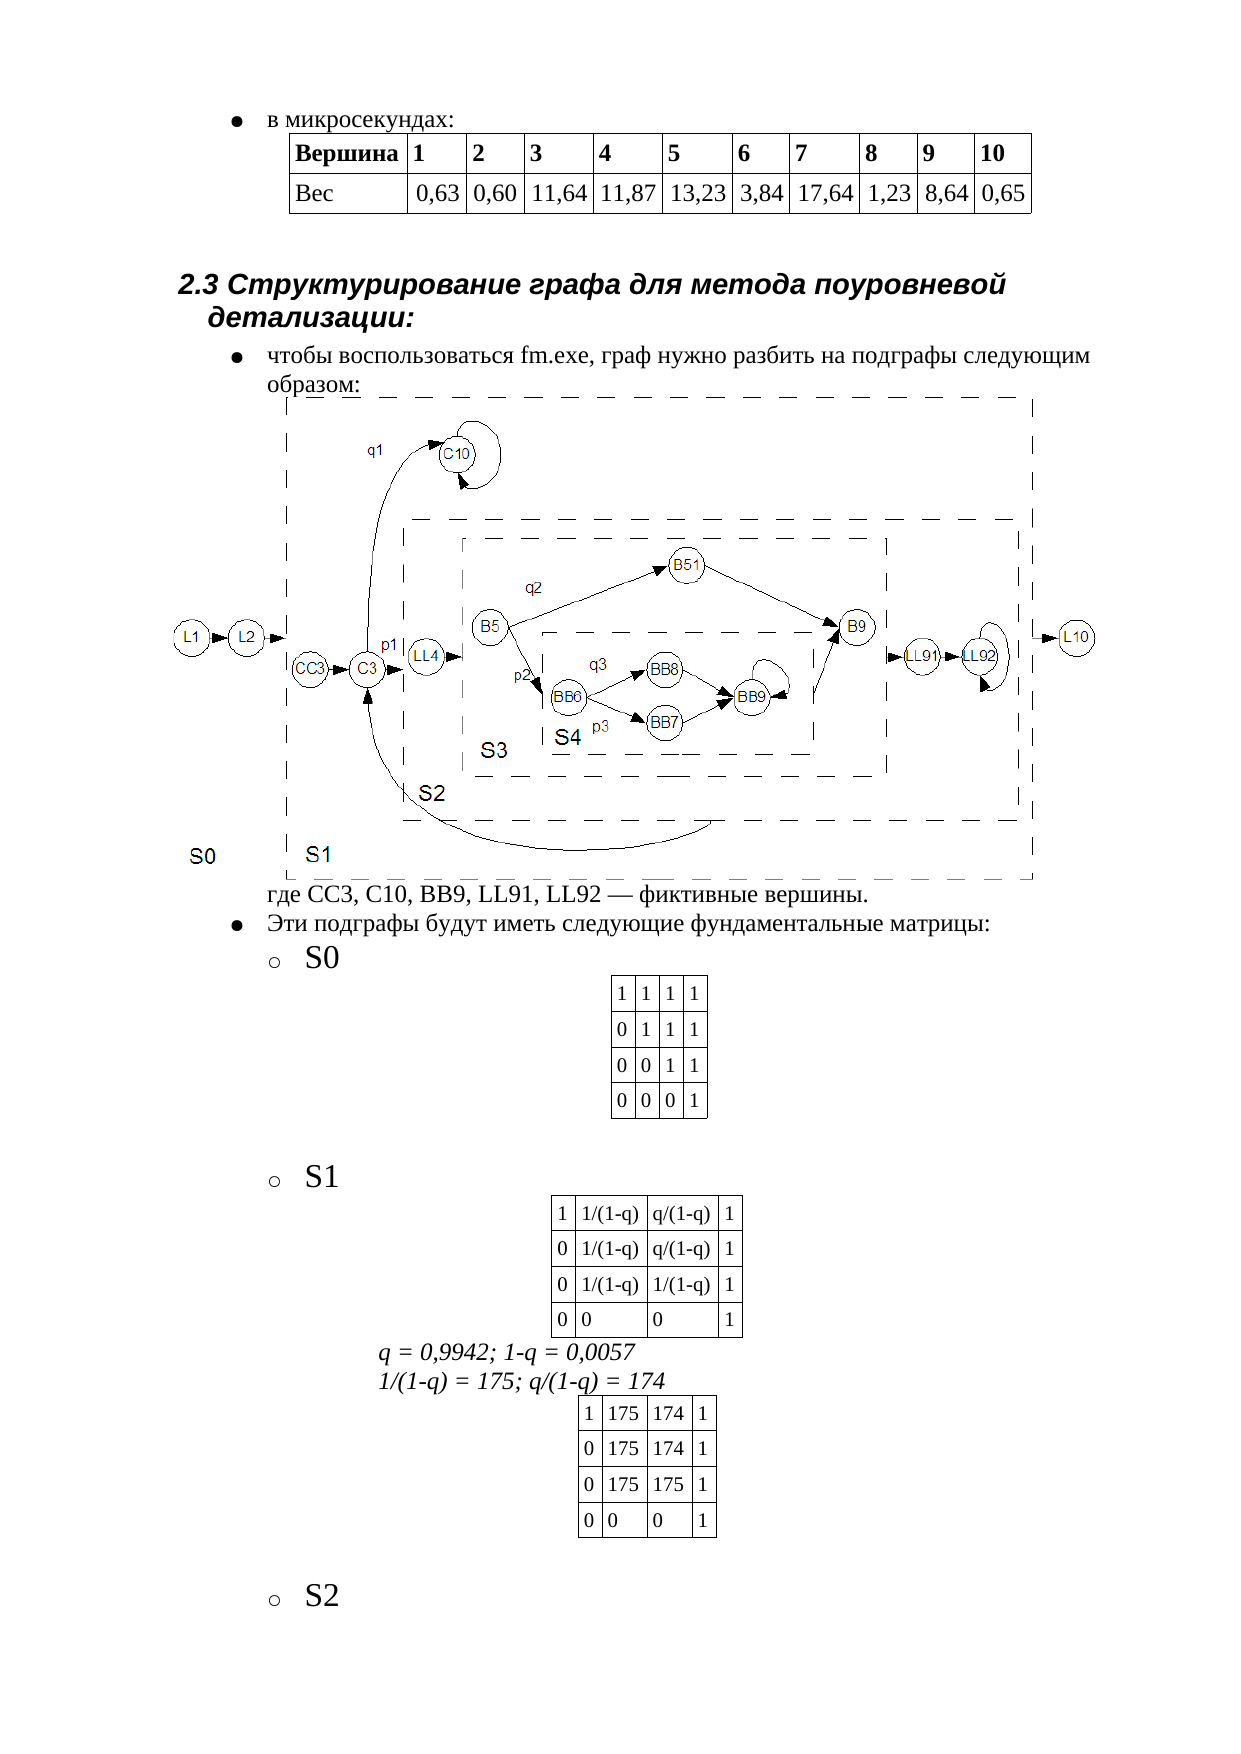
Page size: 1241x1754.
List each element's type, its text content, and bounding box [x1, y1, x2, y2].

table_header 6 [733, 134, 789, 173]
table_header 1 [636, 976, 659, 1011]
table_cell 1 [684, 1083, 707, 1118]
table_cell 1 [693, 1503, 716, 1537]
table_header 174 [648, 1396, 692, 1430]
table_header 1 [660, 976, 683, 1011]
table_header 7 [790, 134, 859, 173]
table_cell 1/(1-q) [648, 1267, 718, 1302]
table_cell 0 [603, 1503, 647, 1537]
table_header 175 [603, 1396, 647, 1430]
table_header 9 [918, 134, 974, 173]
table_cell 0 [612, 1048, 635, 1082]
table_header 1/(1-q) [576, 1196, 647, 1230]
table_cell 1 [684, 1048, 707, 1082]
table_header 1 [552, 1196, 575, 1230]
table_cell 0 [579, 1503, 602, 1537]
table_cell 0 [579, 1431, 602, 1466]
table_cell 1 [636, 1012, 659, 1047]
table_header q/(1-q) [648, 1196, 718, 1230]
table_cell 1 [719, 1267, 742, 1302]
subtitle Структурирование графа для метода поуровневой детализации: [170, 267, 1152, 334]
list S2 [267, 1576, 1152, 1614]
table_header 1 [693, 1396, 716, 1430]
table_header 4 [594, 134, 662, 173]
table_cell 11,87 [594, 174, 662, 213]
table_cell 0 [636, 1083, 659, 1118]
table_header 1 [612, 976, 635, 1011]
table_header 3 [525, 134, 593, 173]
table_cell 0 [579, 1467, 602, 1502]
table_header 1 [579, 1396, 602, 1430]
table_cell 0 [612, 1012, 635, 1047]
table_cell 0 [636, 1048, 659, 1082]
list 1/(1-q) = 175; q/(1-q) = 174 [341, 1366, 1152, 1395]
table_cell 0 [648, 1503, 692, 1537]
table_cell 8,64 [918, 174, 974, 213]
table_cell 11,64 [525, 174, 593, 213]
table_header 1 [719, 1196, 742, 1230]
table_cell 1,23 [860, 174, 917, 213]
table_cell 13,23 [663, 174, 732, 213]
list где CC3, C10, BB9, LL91, LL92 — фиктивные вершины. [229, 398, 1152, 908]
table_cell 0 [612, 1083, 635, 1118]
table_cell 0,65 [975, 174, 1031, 213]
table_cell 1 [660, 1048, 683, 1082]
table_header 10 [975, 134, 1031, 173]
table_cell 1 [684, 1012, 707, 1047]
table_cell 0,60 [467, 174, 524, 213]
table_cell 1 [693, 1467, 716, 1502]
table_header 1 [408, 134, 466, 173]
table_cell 1 [660, 1012, 683, 1047]
list в микросекундах: [229, 104, 1152, 132]
table_cell 1 [719, 1303, 742, 1337]
table_cell 175 [603, 1431, 647, 1466]
table_cell 175 [648, 1467, 692, 1502]
table_cell 17,64 [790, 174, 859, 213]
table_cell 1/(1-q) [576, 1267, 647, 1302]
table_cell 0 [552, 1231, 575, 1266]
picture [173, 397, 1096, 880]
table_cell 174 [648, 1431, 692, 1466]
table_header Вершина [290, 134, 407, 173]
list чтобы воспользоваться fm.exe, граф нужно разбить на подграфы следующим образом: [229, 340, 1152, 398]
table_header 5 [663, 134, 732, 173]
table_cell 1 [719, 1231, 742, 1266]
table_header 1 [684, 976, 707, 1011]
table_cell 0 [648, 1303, 718, 1337]
list S1 [267, 1156, 1152, 1195]
table_cell q/(1-q) [648, 1231, 718, 1266]
list S0 [267, 937, 1152, 975]
table_cell 0,63 [408, 174, 466, 213]
table_cell 3,84 [733, 174, 789, 213]
table_cell 0 [552, 1267, 575, 1302]
list Эти подграфы будут иметь следующие фундаментальные матрицы: [229, 908, 1152, 937]
table_cell Вес [290, 174, 407, 213]
list q = 0,9942; 1-q = 0,0057 [341, 1337, 1152, 1366]
table_cell 0 [576, 1303, 647, 1337]
table_cell 175 [603, 1467, 647, 1502]
table_cell 0 [660, 1083, 683, 1118]
table_header 8 [860, 134, 917, 173]
table_cell 0 [552, 1303, 575, 1337]
table_cell 1/(1-q) [576, 1231, 647, 1266]
table_header 2 [467, 134, 524, 173]
table_cell 1 [693, 1431, 716, 1466]
